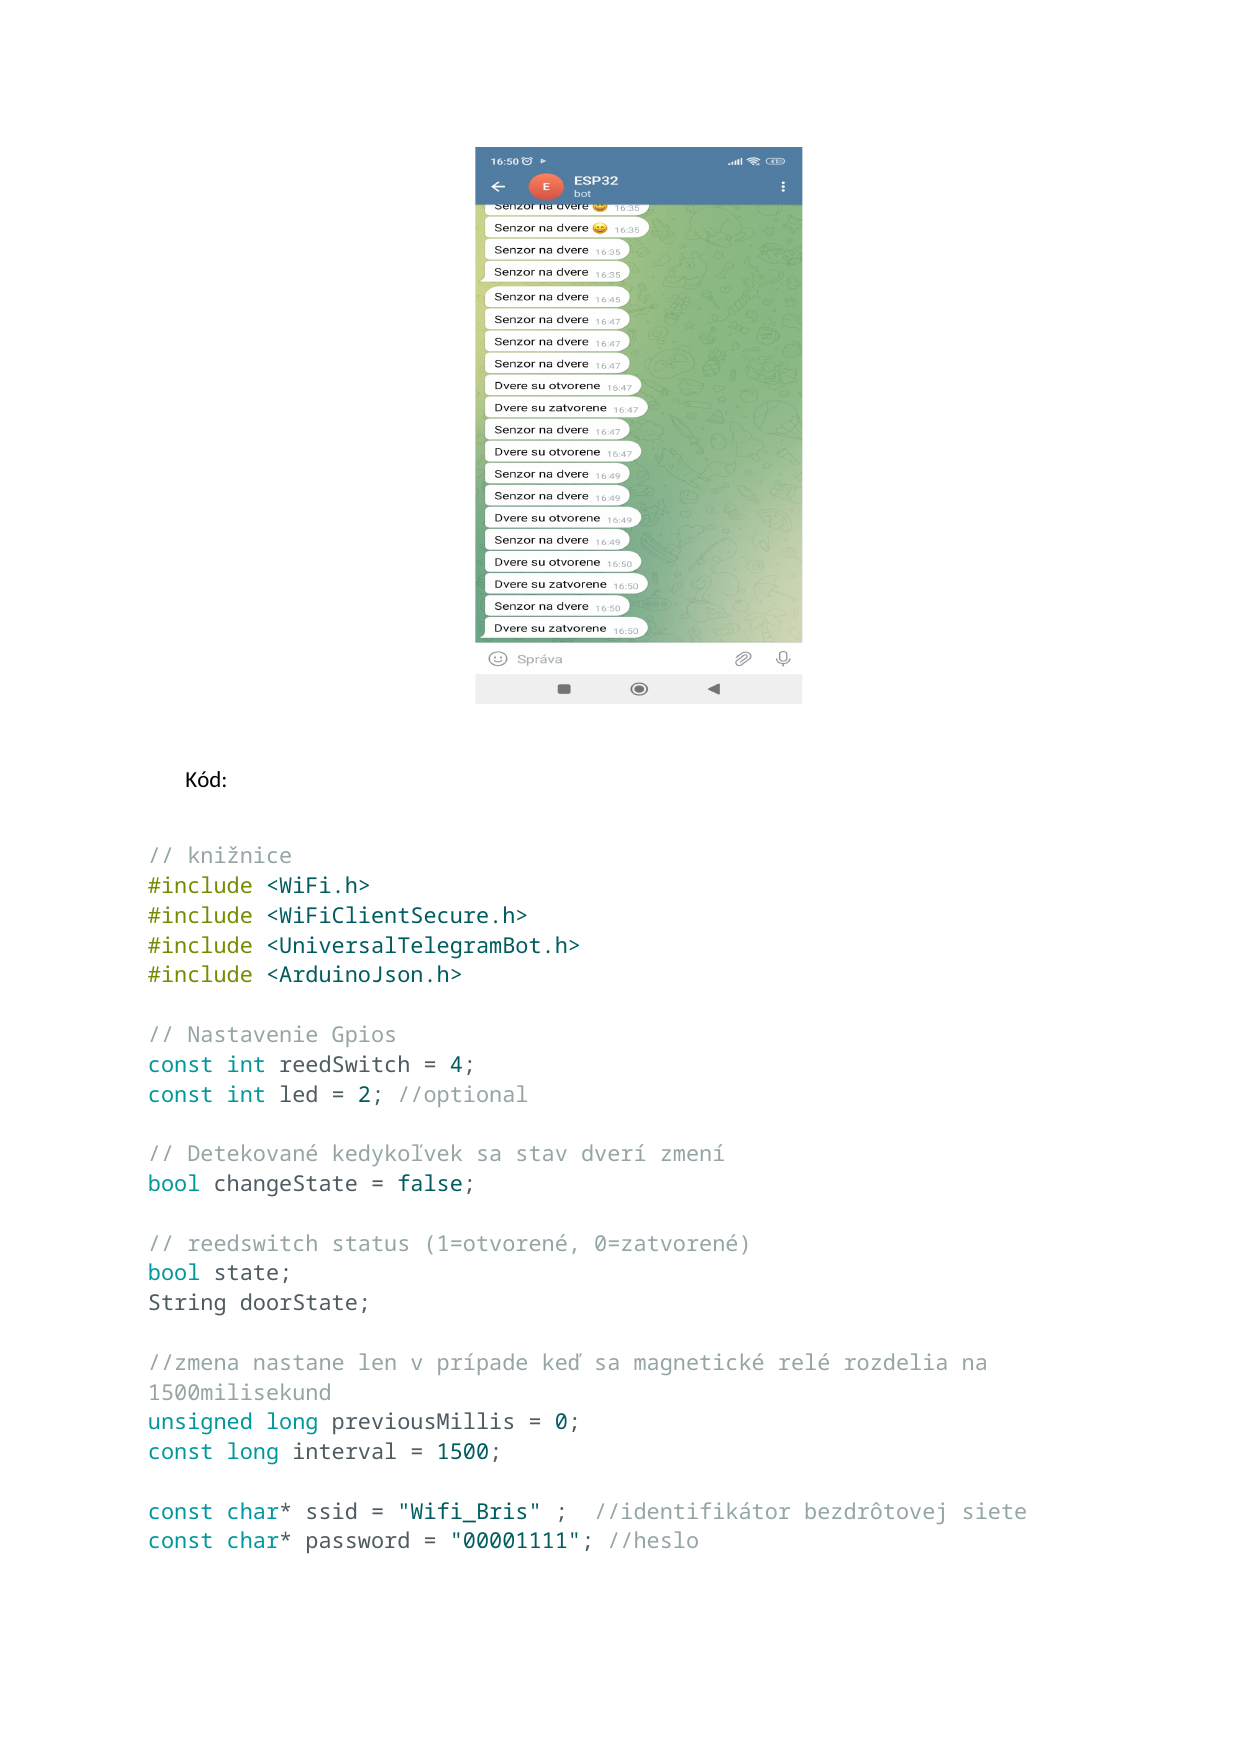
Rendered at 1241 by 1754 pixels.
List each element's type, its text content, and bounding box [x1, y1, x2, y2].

text const long interval = 1500; [148, 1436, 1093, 1466]
text #include <ArduinoJson.h> [148, 959, 1093, 989]
text const int led = 2; //optional [148, 1079, 1093, 1108]
text //zmena nastane len v prípade keď sa magnetické relé rozdelia na 1500milisekund [148, 1347, 1093, 1406]
text // Nastavenie Gpios [148, 1019, 1093, 1049]
text const int reedSwitch = 4; [148, 1049, 1093, 1079]
text unsigned long previousMillis = 0; [148, 1406, 1093, 1436]
text #include <WiFiClientSecure.h> [148, 900, 1093, 930]
text Kód: [185, 766, 1093, 794]
text const char* password = "00001111"; //heslo [148, 1526, 1093, 1555]
text const char* ssid = "Wifi_Bris" ; //identifikátor bezdrôtovej siete [148, 1496, 1093, 1526]
text bool changeState = false; [148, 1168, 1093, 1198]
text #include <UniversalTelegramBot.h> [148, 930, 1093, 959]
text // Detekované kedykoľvek sa stav dverí zmení [148, 1138, 1093, 1168]
text #include <WiFi.h> [148, 870, 1093, 900]
text // knižnice [148, 840, 1093, 870]
text bool state; [148, 1257, 1093, 1287]
text // reedswitch status (1=otvorené, 0=zatvorené) [148, 1228, 1093, 1257]
text String doorState; [148, 1287, 1093, 1317]
